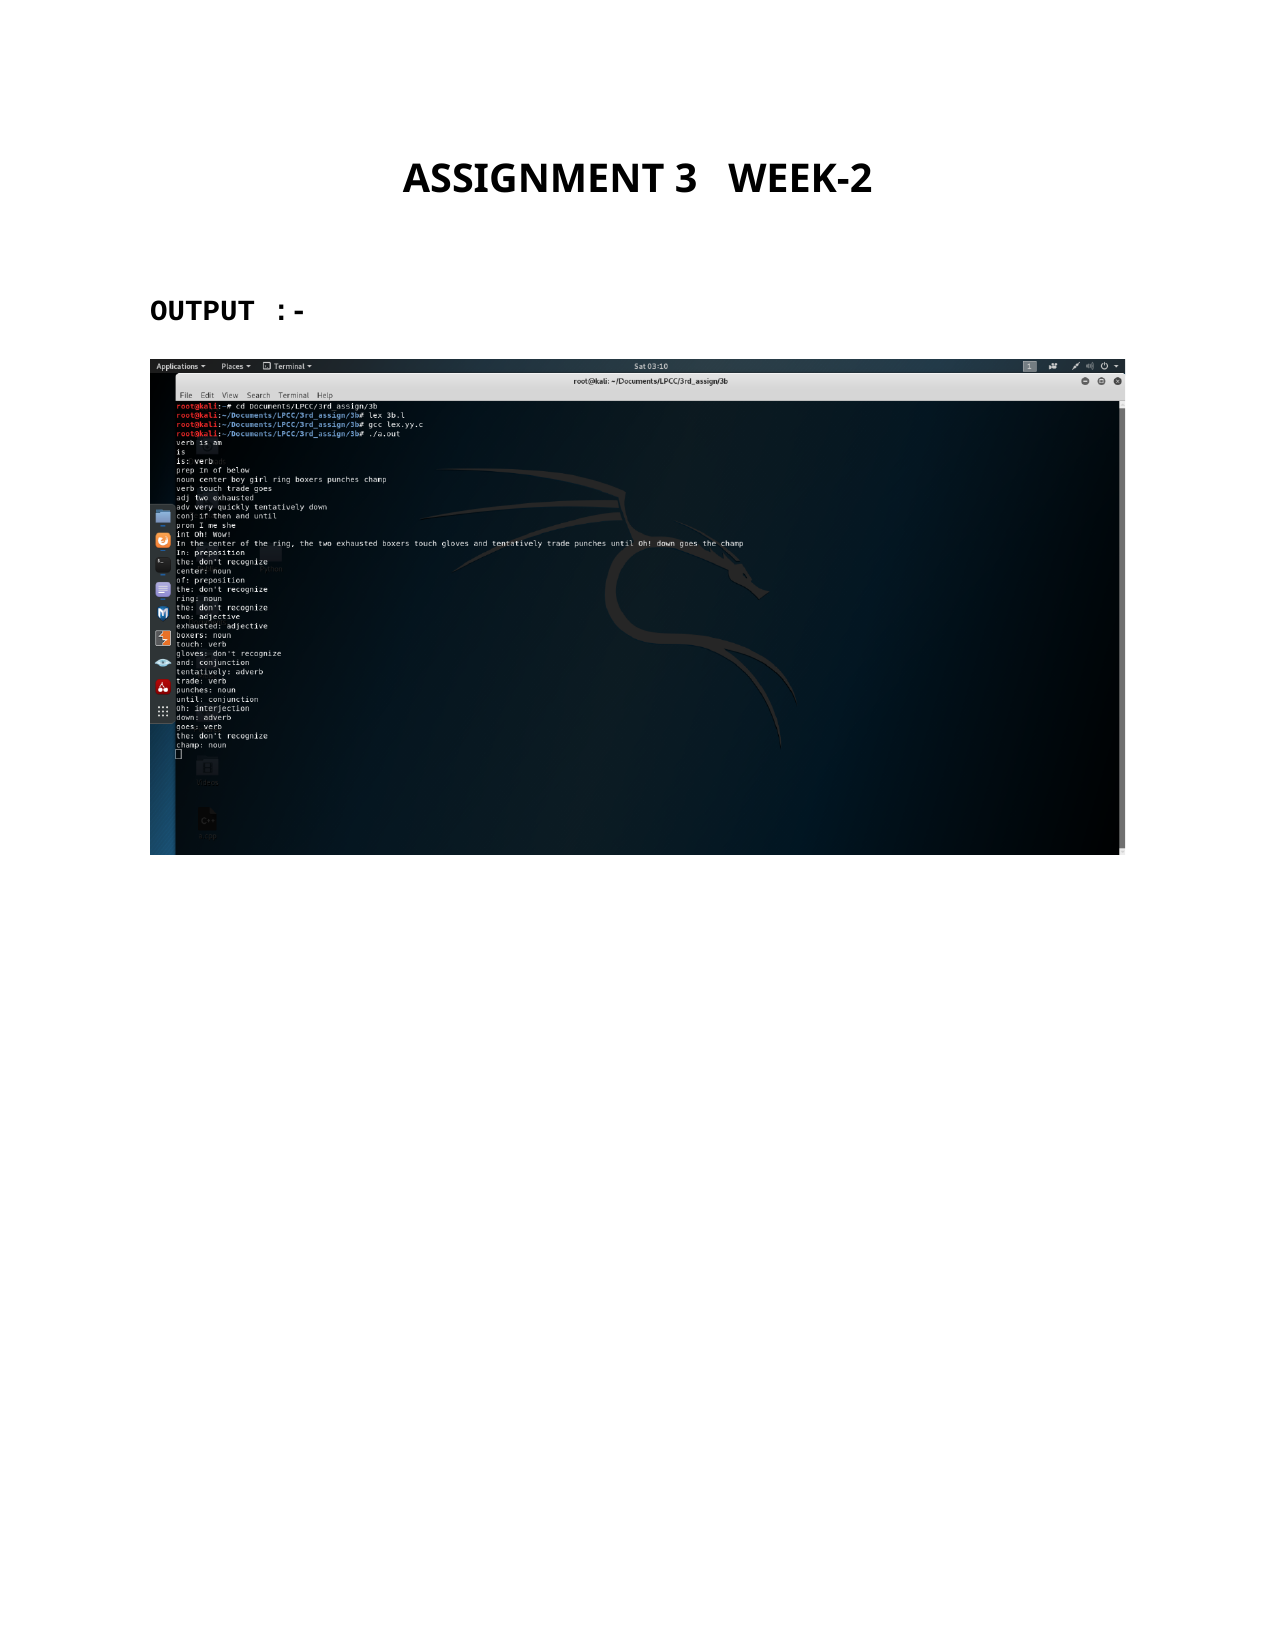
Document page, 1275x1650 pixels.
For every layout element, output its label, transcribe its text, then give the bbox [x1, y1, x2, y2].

text OUTPUT :- [150, 296, 1125, 329]
picture [150, 359, 1125, 855]
